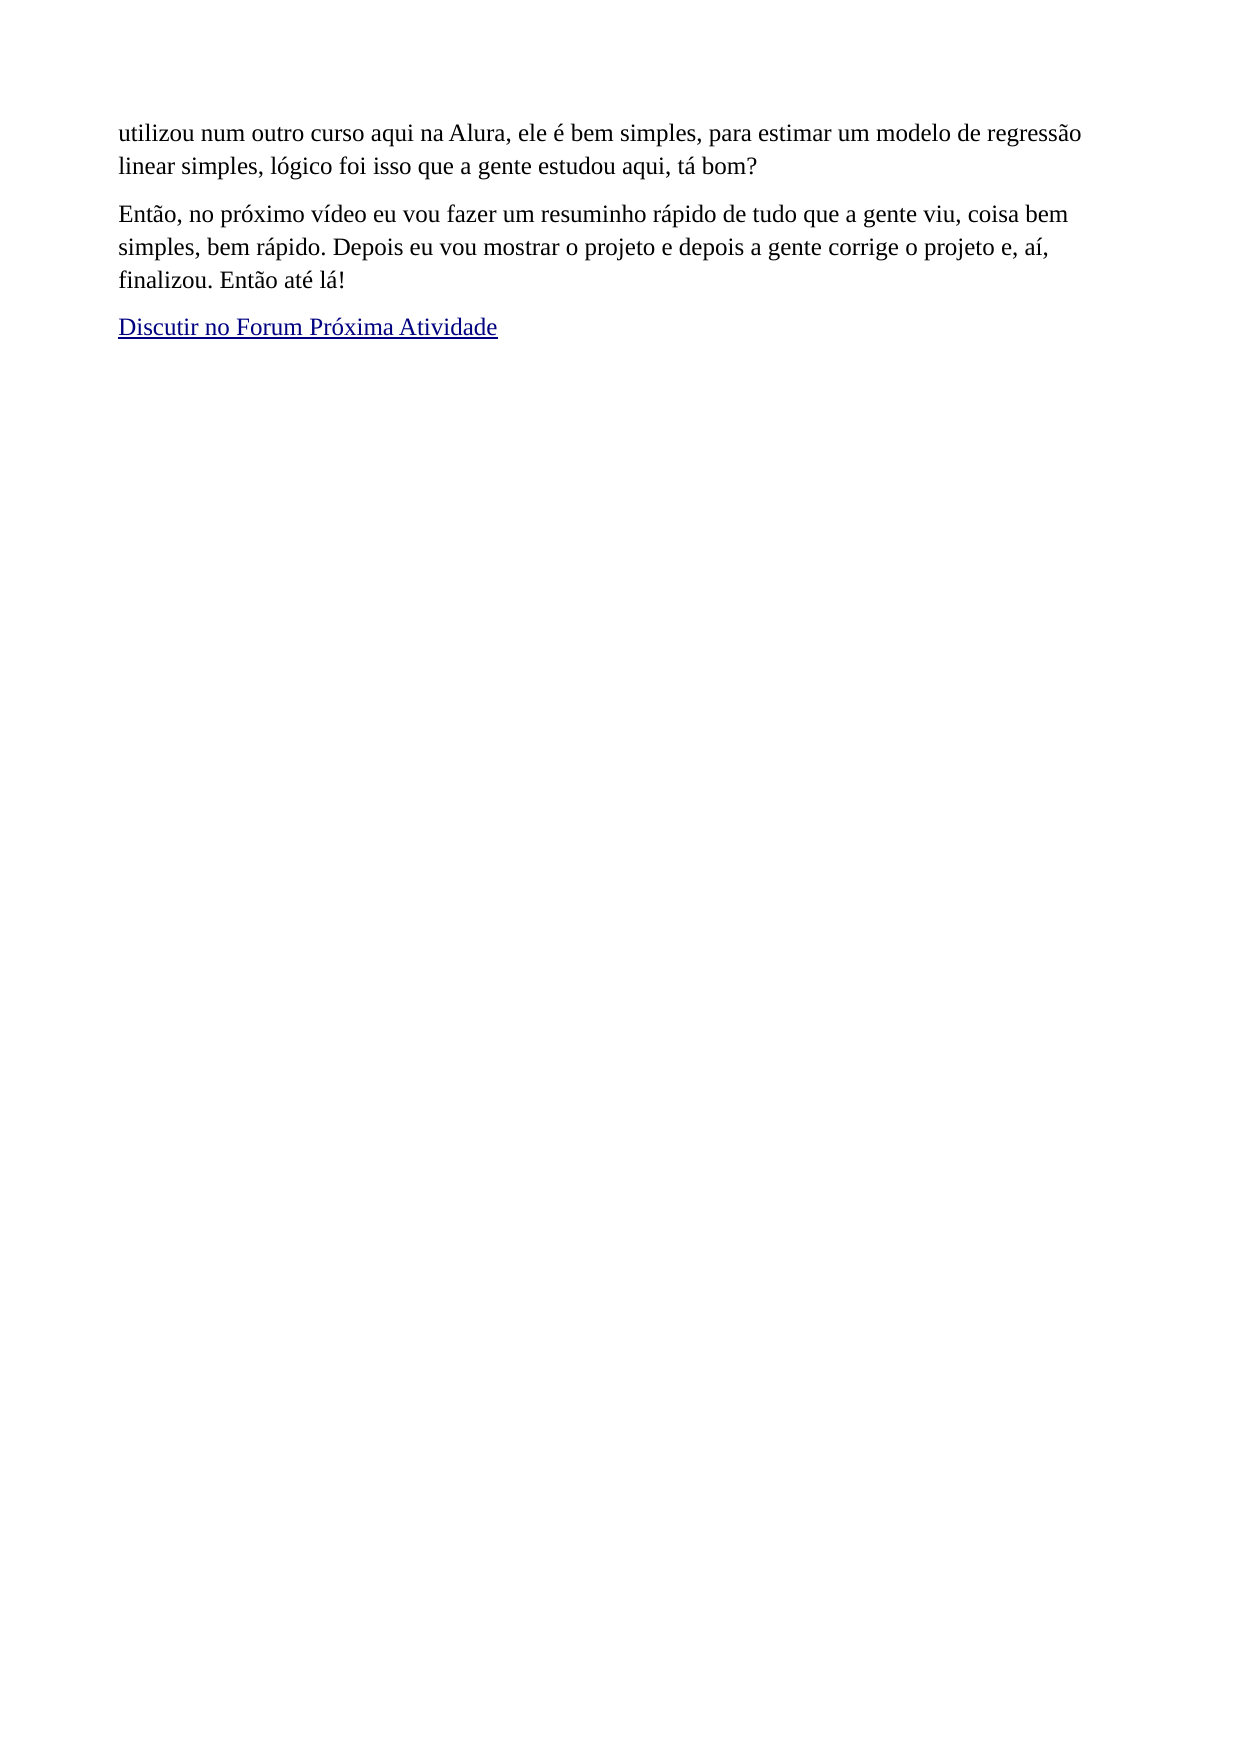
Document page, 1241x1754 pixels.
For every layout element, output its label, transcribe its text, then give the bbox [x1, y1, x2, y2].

text Então, no próximo vídeo eu vou fazer um resuminho rápido de tudo que a gente viu, coisa bem simples, bem rápido. Depois eu vou mostrar o projeto e depois a gente corrige o projeto e, aí, finalizou. Então até lá! [118, 199, 1122, 293]
text Discutir no Forum Próxima Atividade [118, 312, 1122, 341]
text utilizou num outro curso aqui na Alura, ele é bem simples, para estimar um modelo de regressão linear simples, lógico foi isso que a gente estudou aqui, tá bom? [118, 118, 1122, 180]
